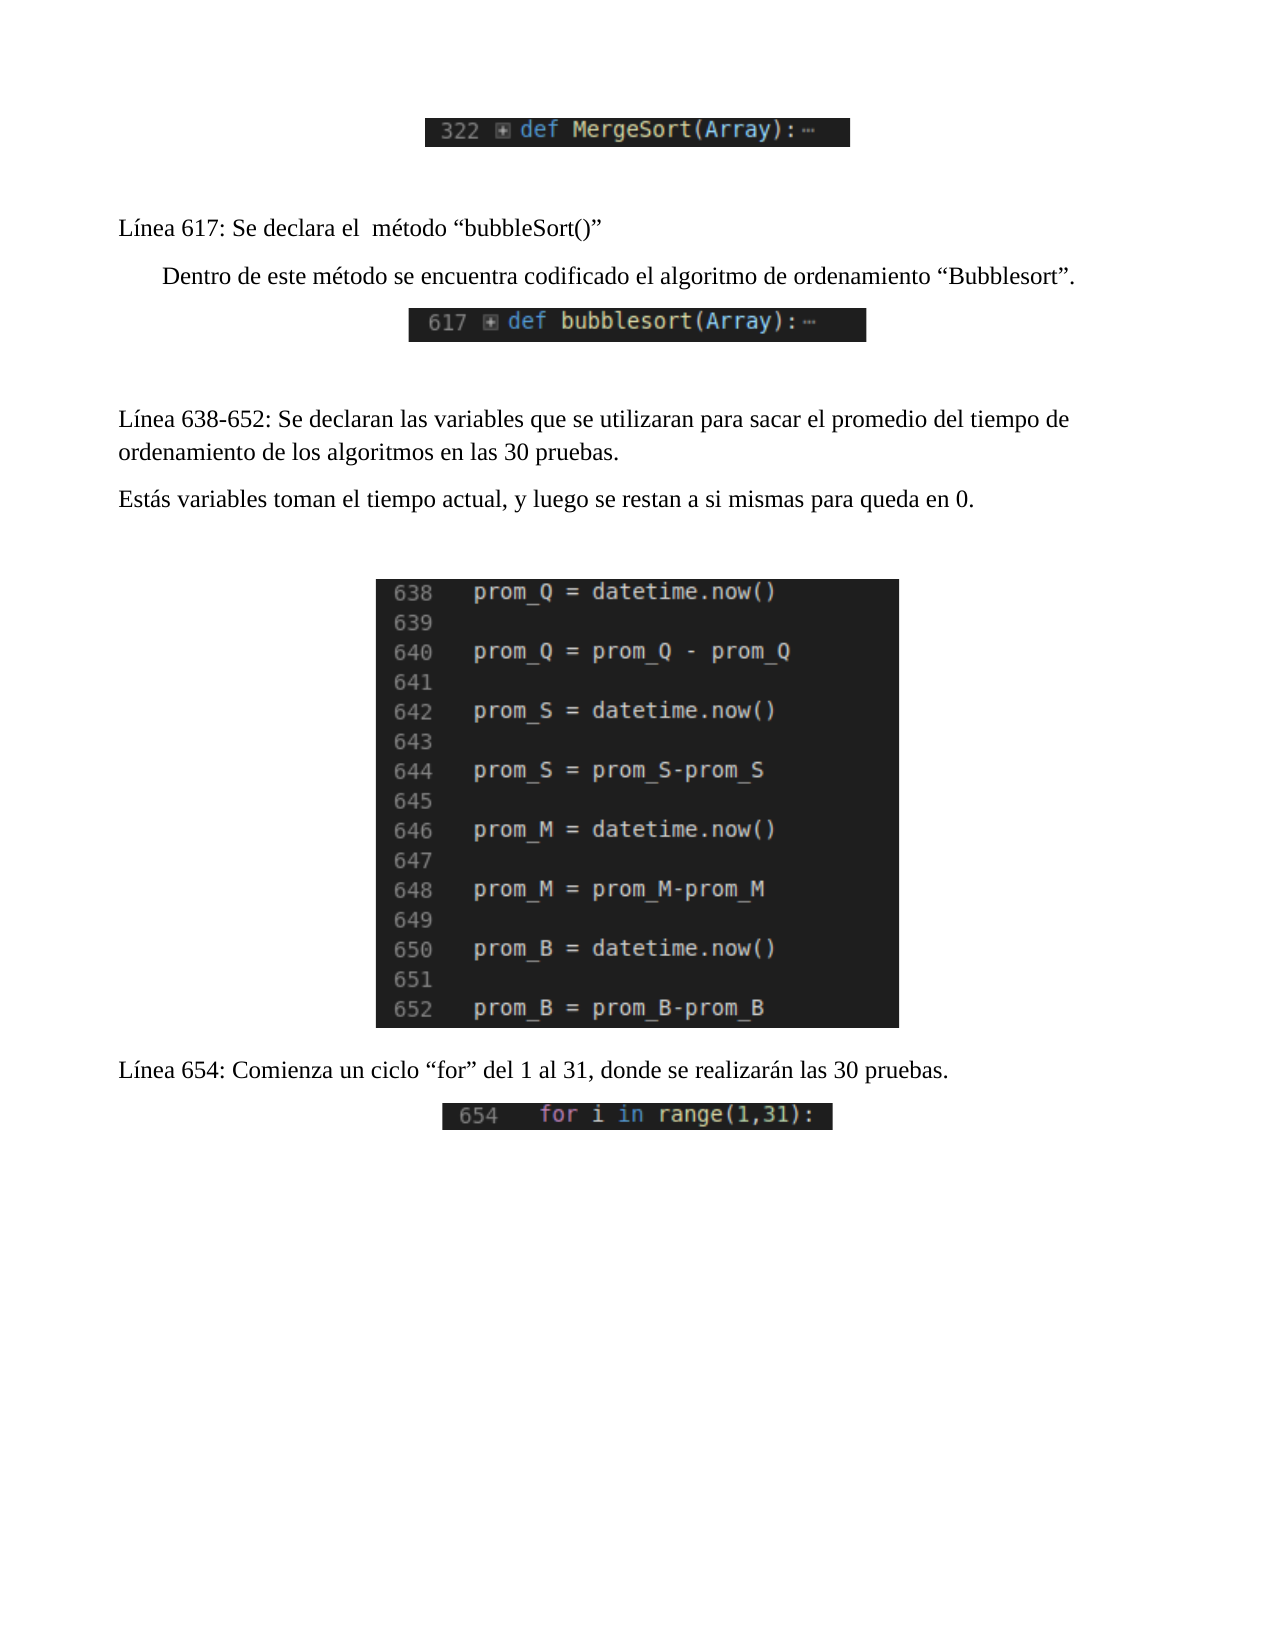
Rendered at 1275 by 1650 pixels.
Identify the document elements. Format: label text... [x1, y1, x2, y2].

text Línea 654: Comienza un ciclo “for” del 1 al 31, donde se realizarán las 30 pruebas. [118, 1056, 1157, 1084]
text Dentro de este método se encuentra codificado el algoritmo de ordenamiento “Bubblesort”. [118, 261, 1157, 290]
picture [408, 308, 867, 342]
text Línea 638-652: Se declaran las variables que se utilizaran para sacar el promedio del tiempo de ordenamiento de los algoritmos en las 30 pruebas. [118, 404, 1157, 466]
text Línea 617: Se declara el método “bubbleSort()” [118, 213, 1157, 242]
picture [425, 118, 851, 147]
text Estás variables toman el tiempo actual, y luego se restan a si mismas para queda en 0. [118, 484, 1157, 513]
picture [442, 1103, 833, 1130]
picture [375, 579, 900, 1028]
